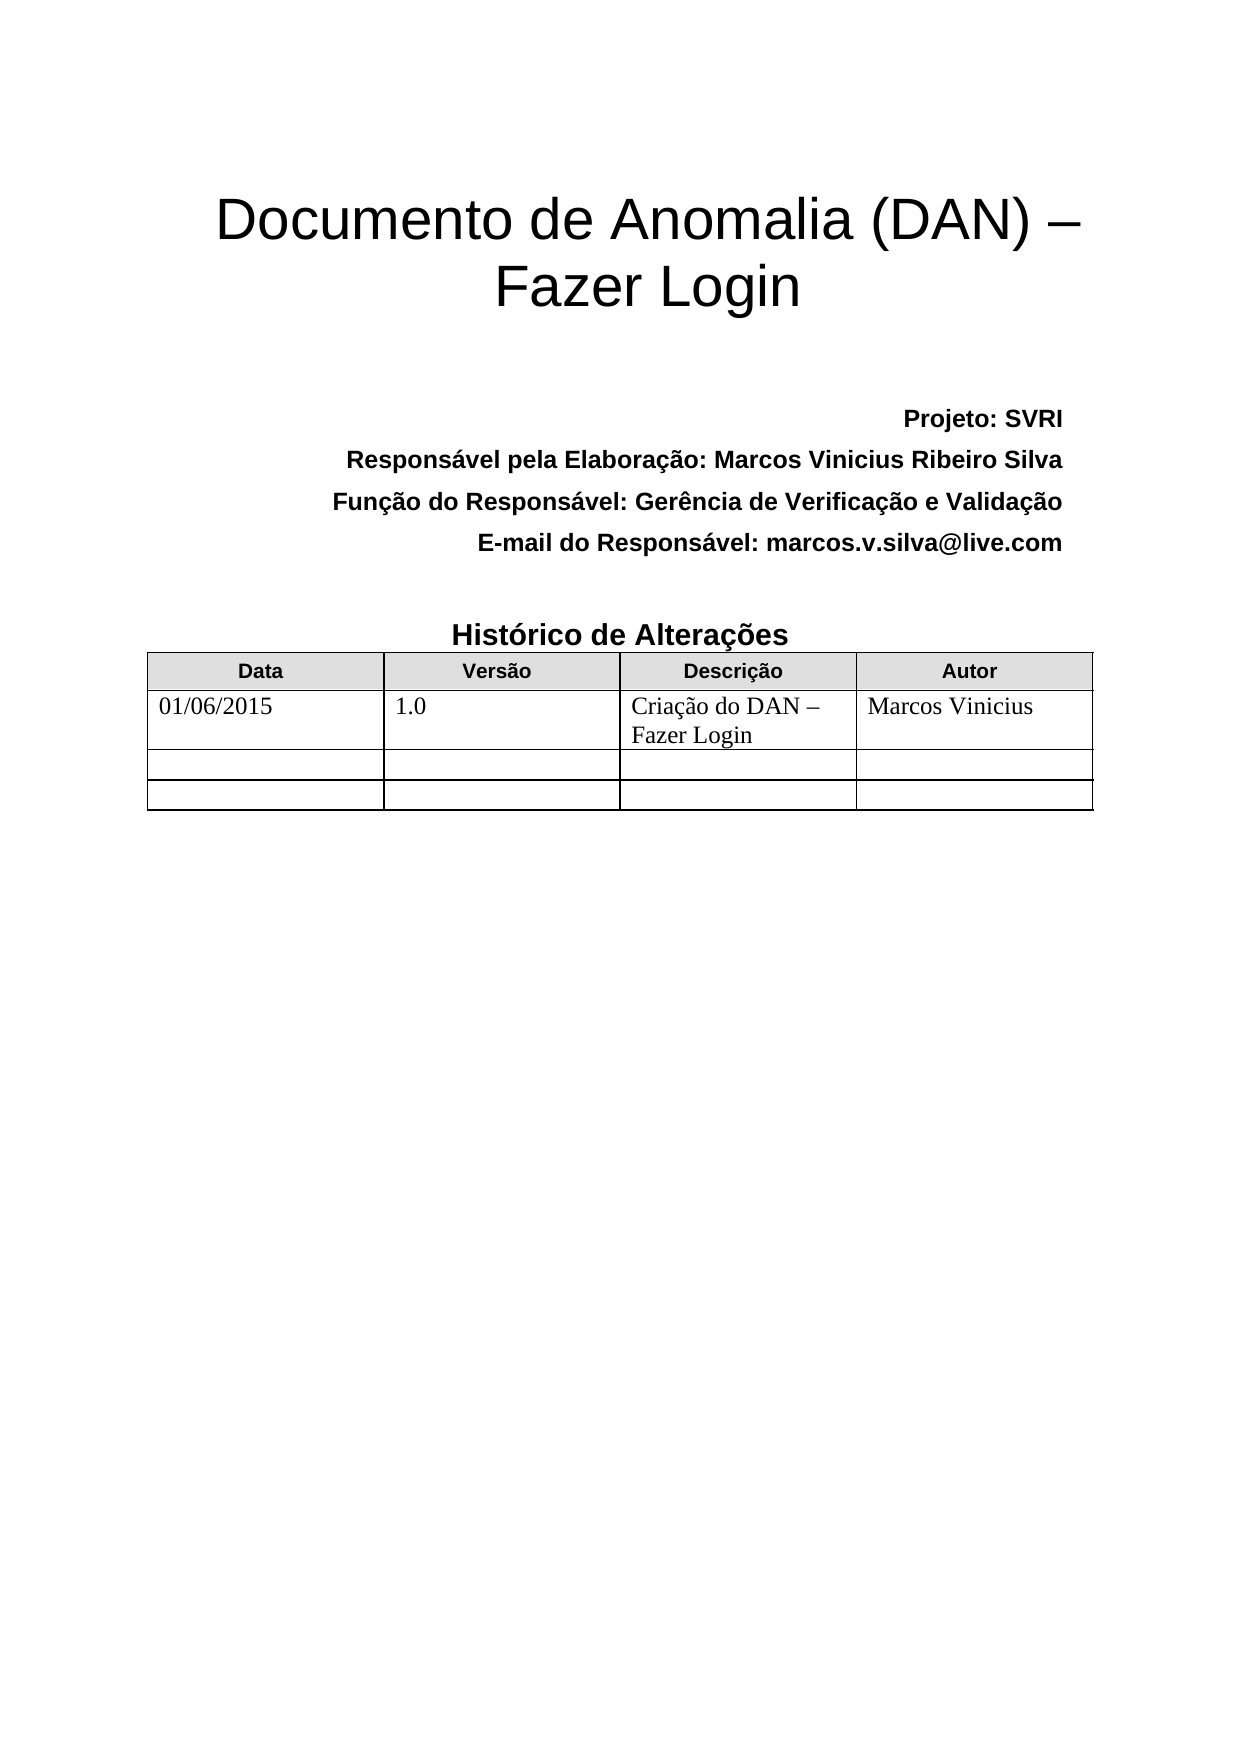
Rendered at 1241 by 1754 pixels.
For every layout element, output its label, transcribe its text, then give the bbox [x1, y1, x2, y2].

text Função do Responsável: Gerência de Verificação e Validação [177, 487, 1063, 516]
table_cell [857, 781, 1092, 809]
table_header Data [148, 653, 383, 689]
text Projeto: SVRI [177, 404, 1063, 433]
table_cell [385, 750, 619, 779]
table_cell 01/06/2015 [148, 691, 383, 749]
table_cell Criação do DAN – Fazer Login [621, 691, 856, 749]
table_cell [621, 781, 856, 809]
text Responsável pela Elaboração: Marcos Vinicius Ribeiro Silva [177, 446, 1063, 474]
table_cell [857, 750, 1092, 779]
table_cell [148, 781, 383, 809]
table_cell [385, 781, 619, 809]
text Documento de Anomalia (DAN) – Fazer Login [177, 185, 1119, 319]
table_cell Marcos Vinicius [857, 691, 1092, 749]
table_header Autor [857, 653, 1092, 689]
table_header Versão [385, 653, 619, 689]
table_header Descrição [621, 653, 856, 689]
table_cell 1.0 [385, 691, 619, 749]
text E-mail do Responsável: marcos.v.silva@live.com [177, 528, 1063, 557]
table_cell [148, 750, 383, 779]
table_cell [621, 750, 856, 779]
text Histórico de Alterações [177, 617, 1063, 652]
